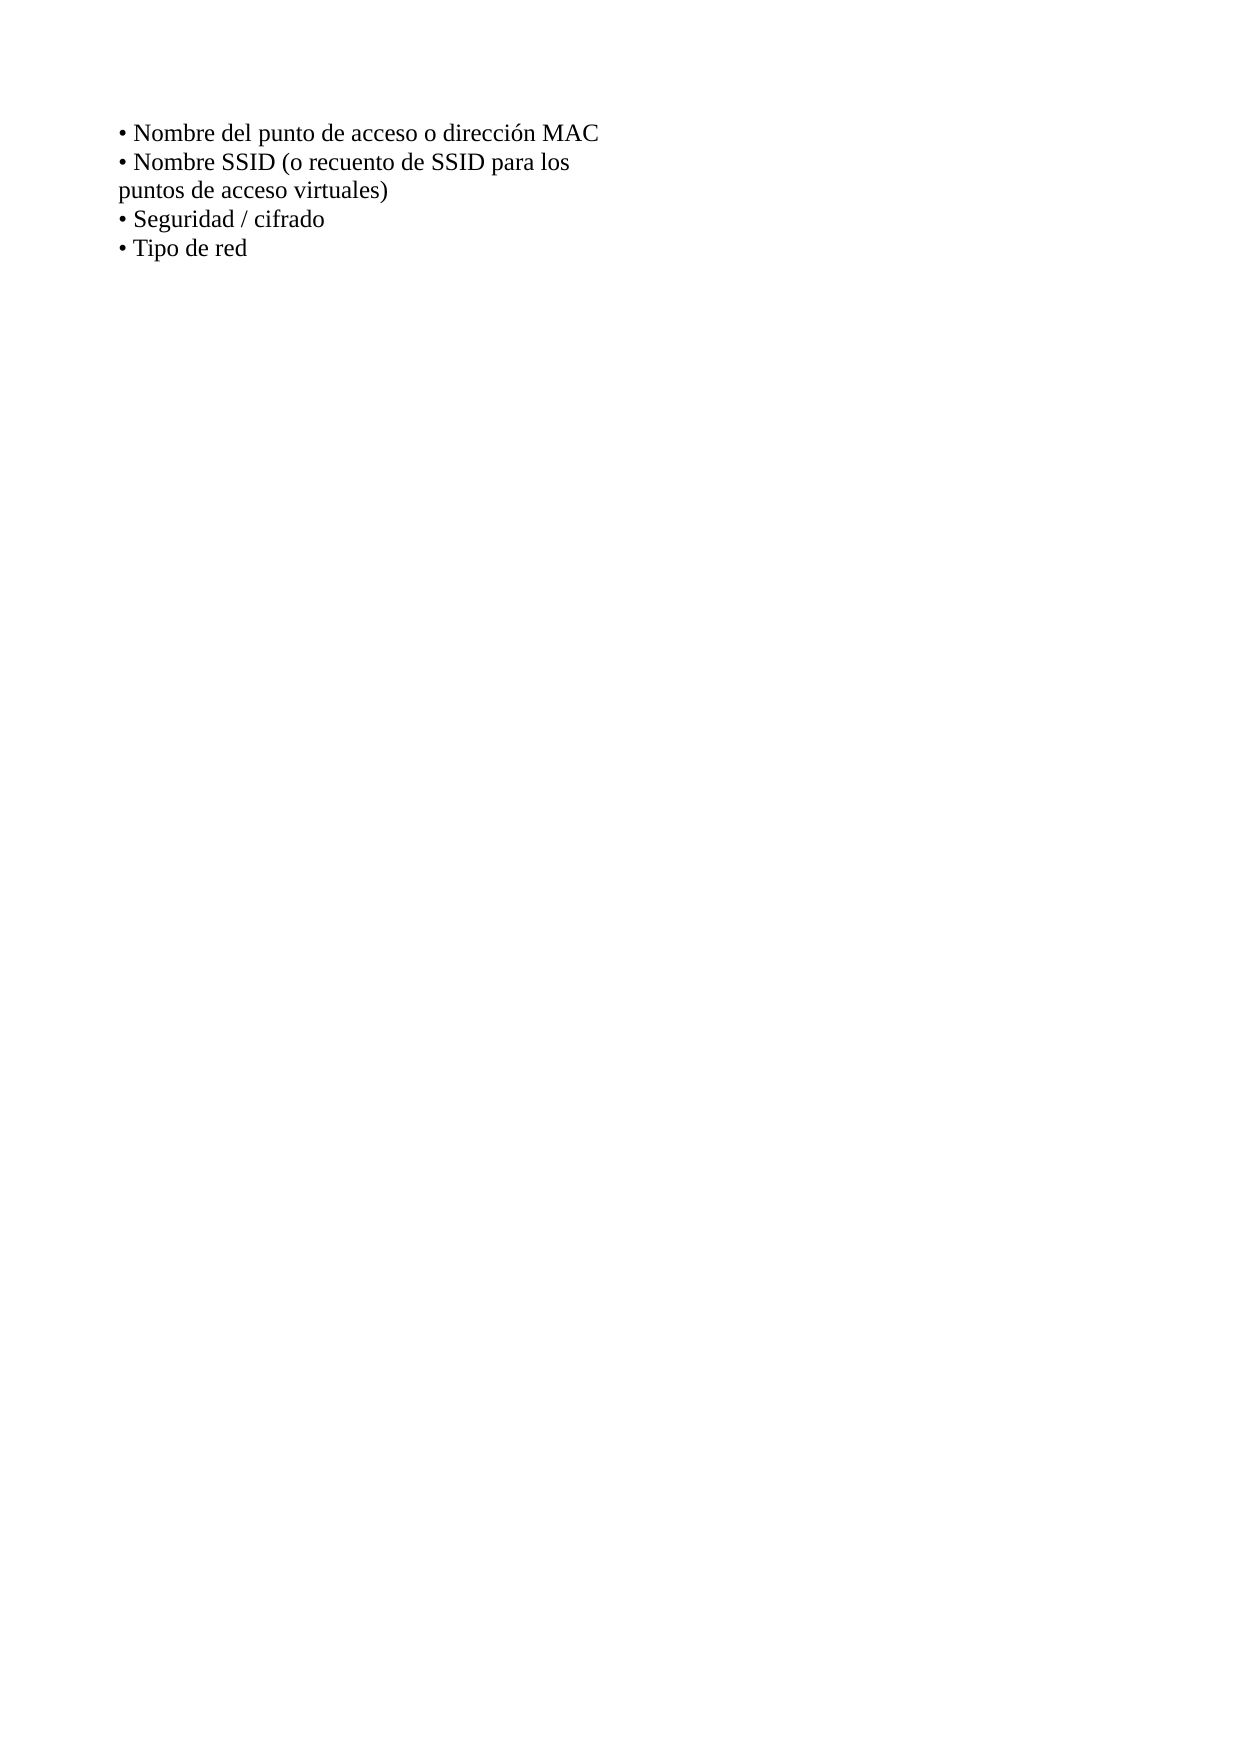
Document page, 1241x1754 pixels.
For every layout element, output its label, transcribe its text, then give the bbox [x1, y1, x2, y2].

text puntos de acceso virtuales) [118, 176, 1122, 204]
text • Nombre del punto de acceso o dirección MAC [118, 118, 1122, 147]
text • Tipo de red [118, 233, 1122, 262]
text • Seguridad / cifrado [118, 204, 1122, 233]
text • Nombre SSID (o recuento de SSID para los [118, 147, 1122, 176]
